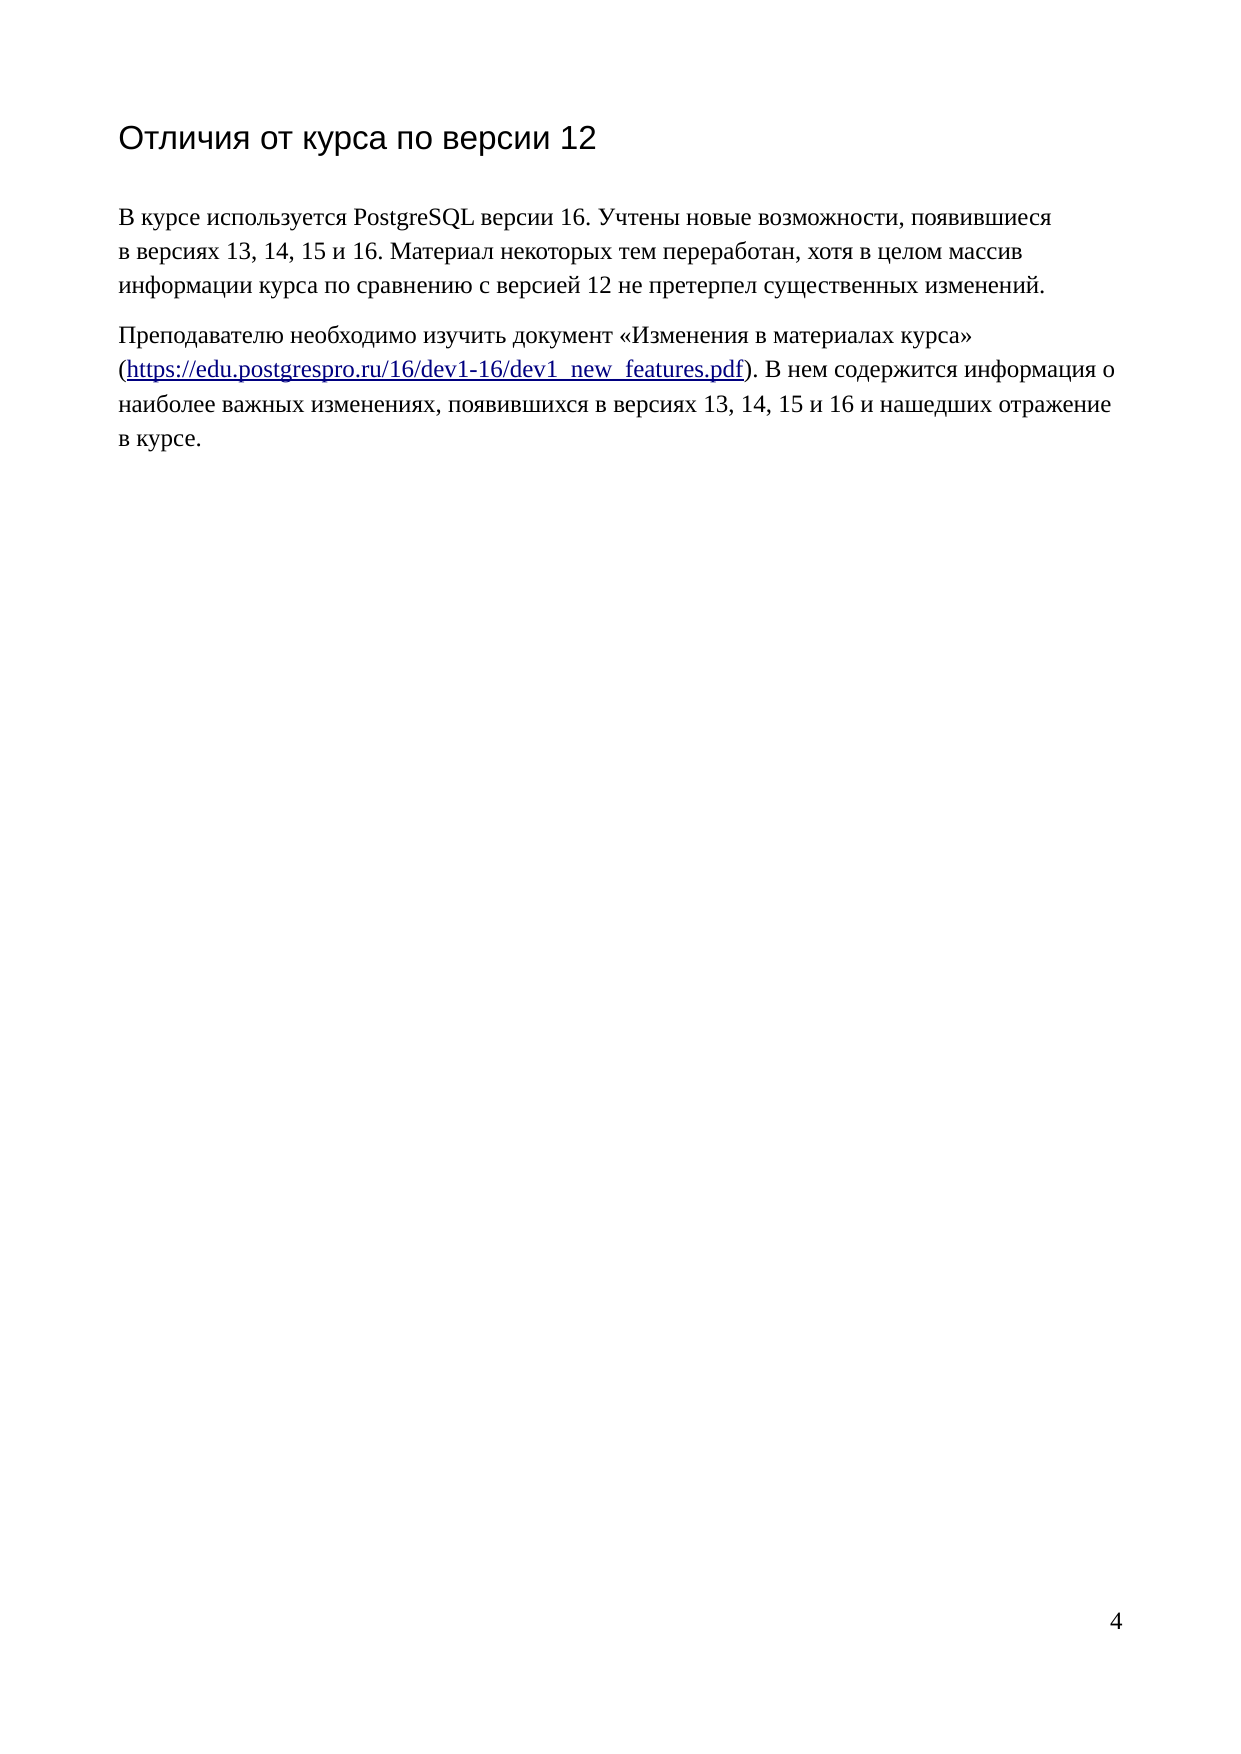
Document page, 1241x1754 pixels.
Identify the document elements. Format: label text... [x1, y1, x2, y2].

text Преподавателю необходимо изучить документ «Изменения в материалах курса» (https://edu.postgrespro.ru/16/dev1-16/dev1_new_features.pdf). В нем содержится информация о наиболее важных изменениях, появившихся в версиях 13, 14, 15 и 16 и нашедших отражение в курсе. [118, 320, 1122, 452]
text В курсе используется PostgreSQL версии 16. Учтены новые возможности, появившиеся в версиях 13, 14, 15 и 16. Материал некоторых тем переработан, хотя в целом массив информации курса по сравнению с версией 12 не претерпел существенных изменений. [118, 202, 1122, 299]
subtitle Отличия от курса по версии 12 [118, 118, 1122, 157]
